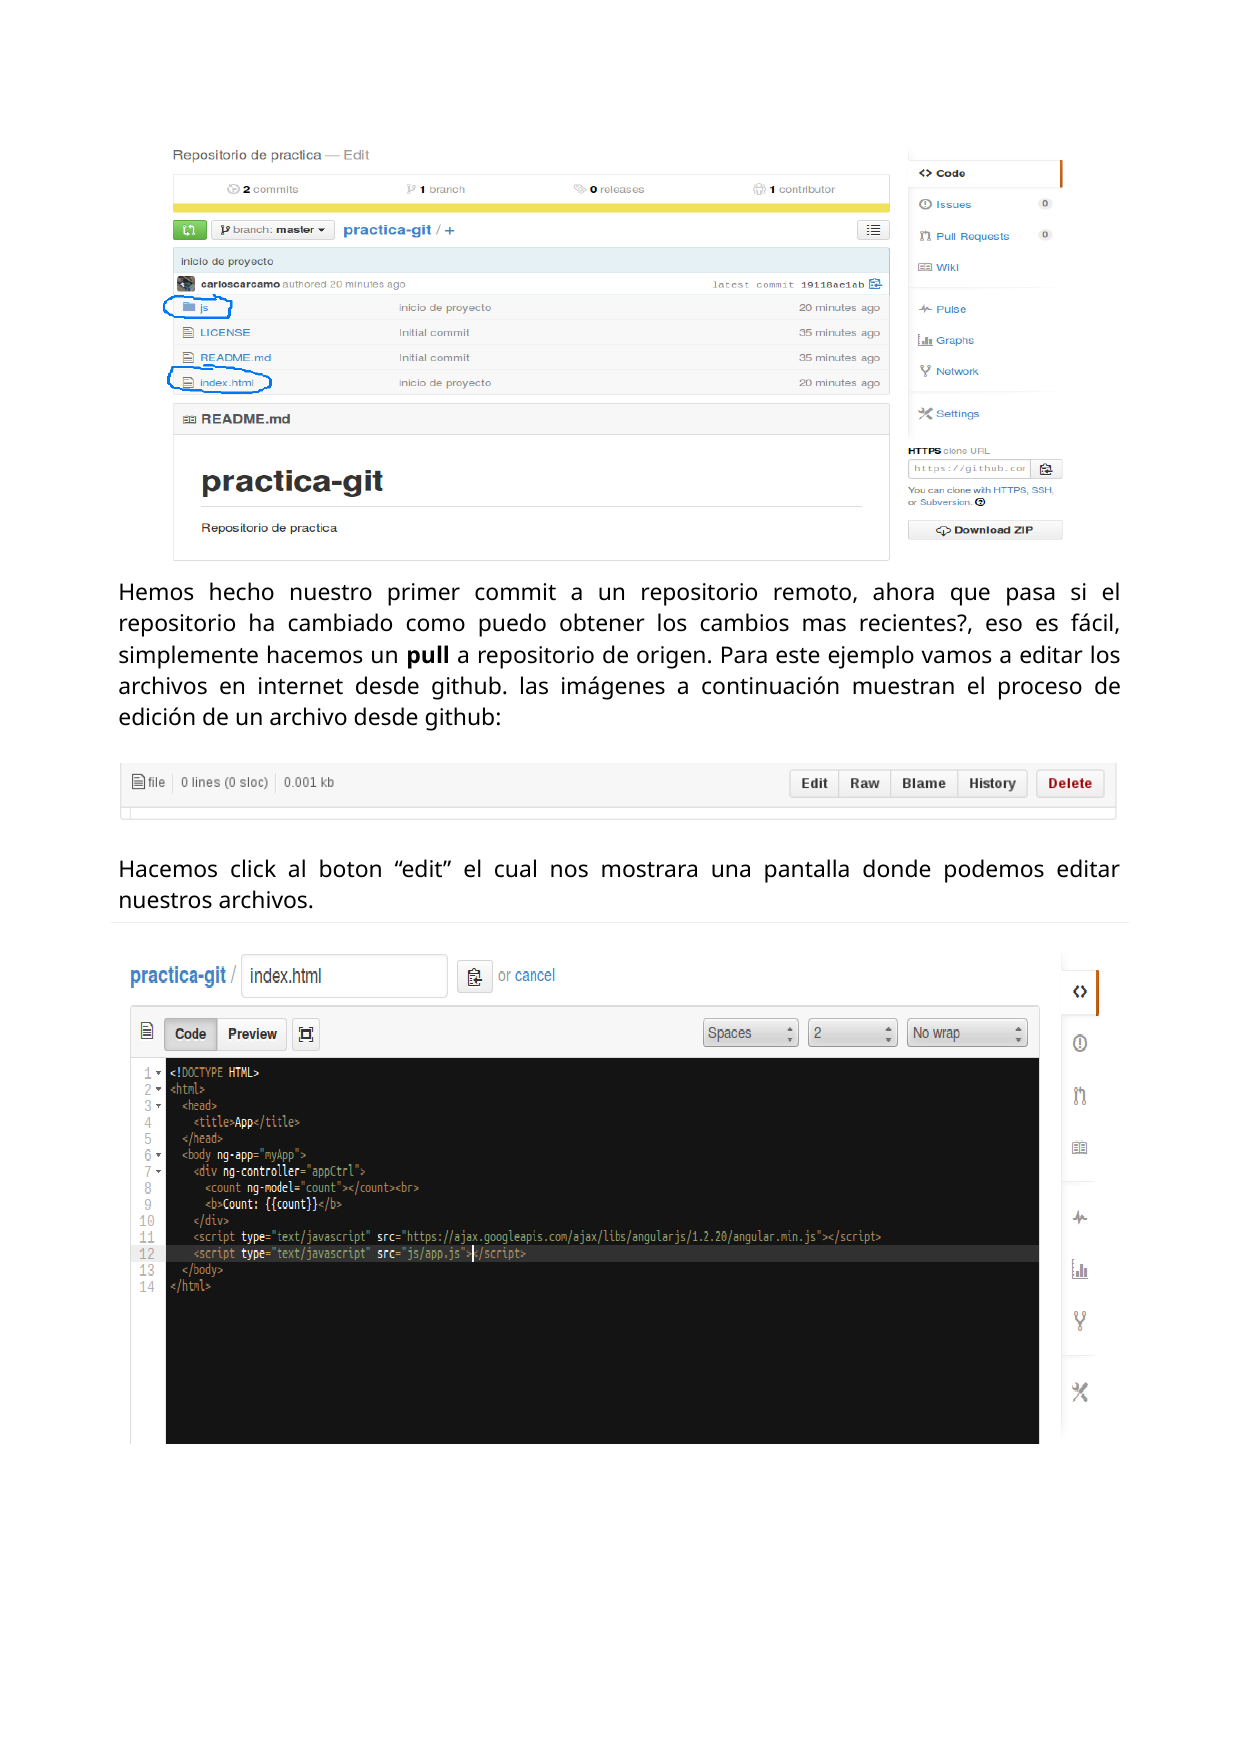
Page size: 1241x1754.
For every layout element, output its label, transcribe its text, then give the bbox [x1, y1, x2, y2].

picture [110, 915, 1130, 1444]
picture [118, 763, 1123, 822]
text Hacemos click al boton “edit” el cual nos mostrara una pantalla donde podemos editar nuestros archivos. [118, 853, 1122, 915]
picture [154, 134, 1102, 577]
text Hemos hecho nuestro primer commit a un repositorio remoto, ahora que pasa si el repositorio ha cambiado como puedo obtener los cambios mas recientes?, eso es fácil, simplemente hacemos un pull a repositorio de origen. Para este ejemplo vamos a editar los archivos en internet desde github. las imágenes a continuación muestran el proceso de edición de un archivo desde github: [118, 118, 1122, 732]
